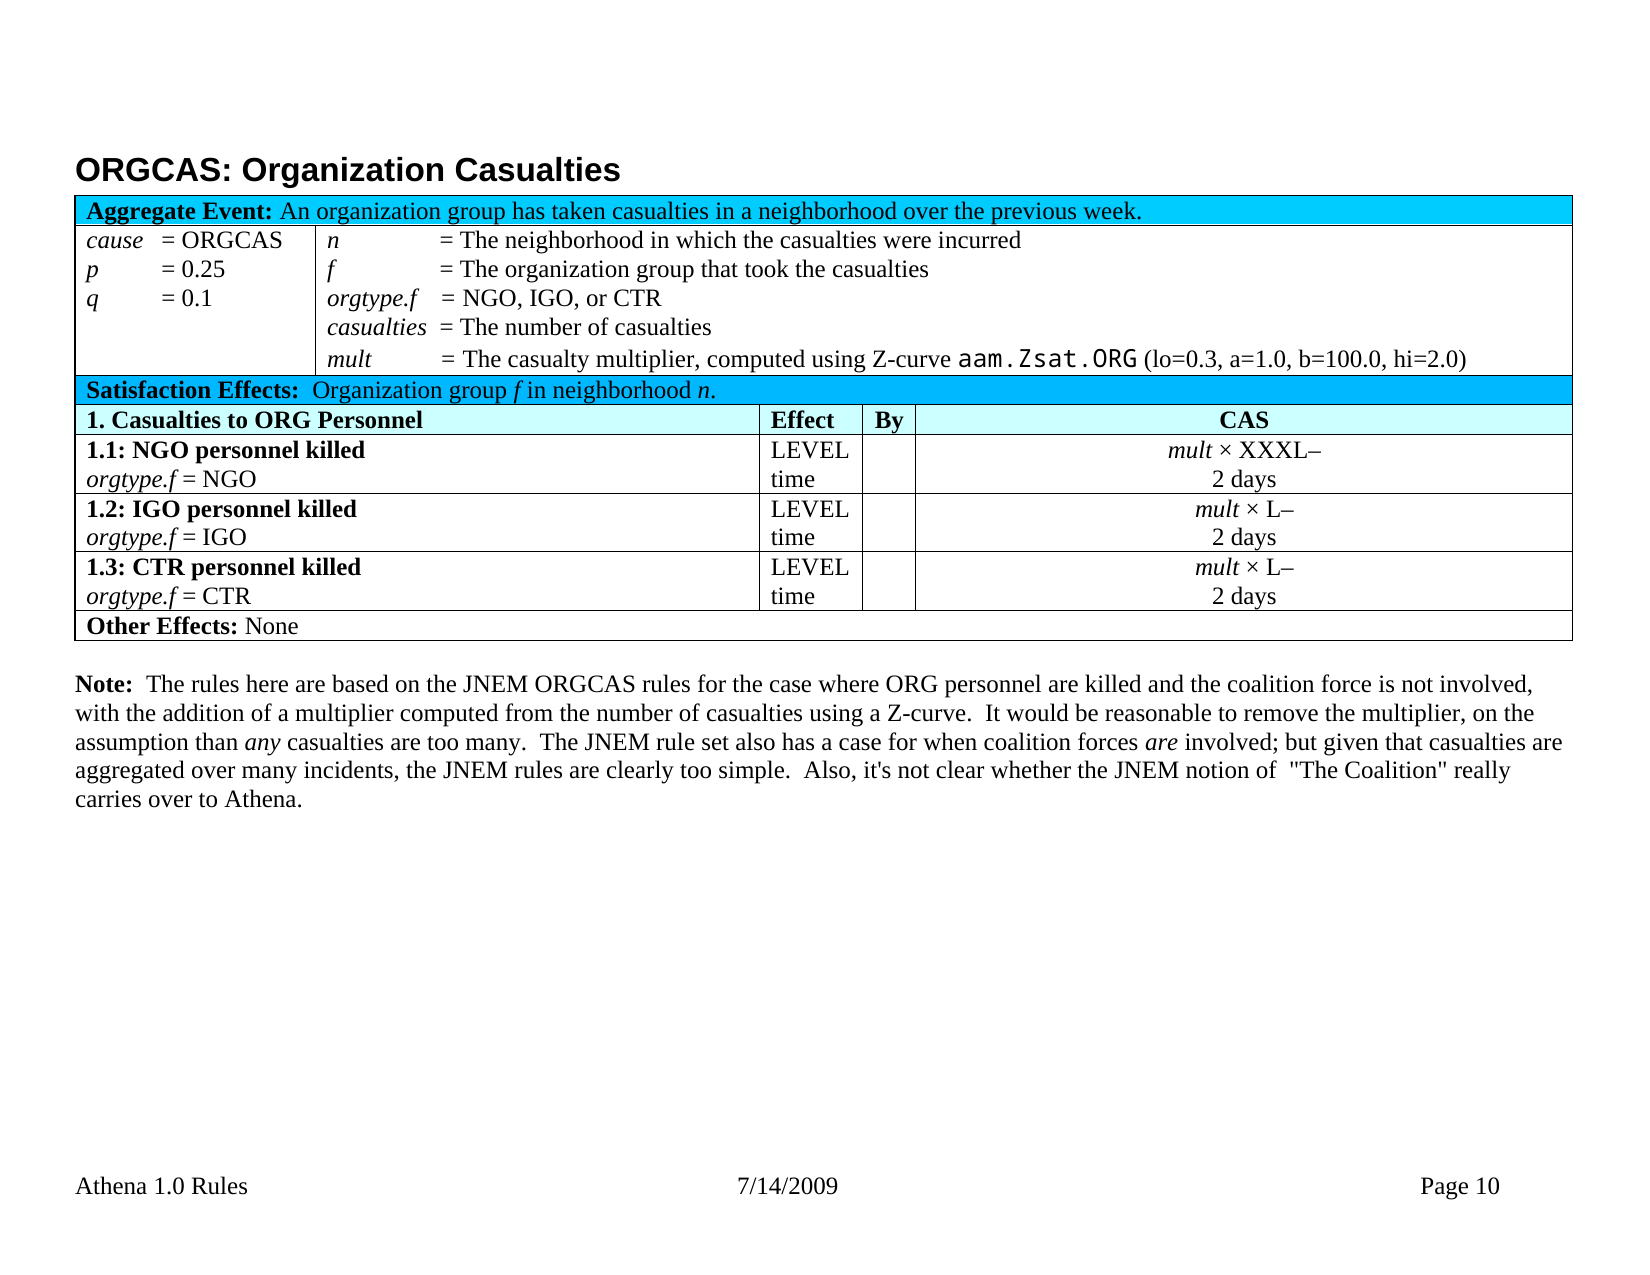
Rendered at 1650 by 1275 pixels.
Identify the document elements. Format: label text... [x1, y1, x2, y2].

table_cell By [863, 405, 915, 434]
table_cell mult × L– 2 days [916, 552, 1572, 610]
table_cell [863, 494, 915, 551]
table_cell mult × L– 2 days [916, 494, 1572, 551]
table_cell mult × XXXL– 2 days [916, 435, 1572, 493]
table_cell n = The neighborhood in which the casualties were incurred f = The organization group that took the casualties orgtype.f = NGO, IGO, or CTR casualties = The number of casualties mult = The casualty multiplier, computed using Z-curve aam.Zsat.ORG (lo=0.3, a=1.0, b=100.0, hi=2.0) [316, 226, 1572, 374]
table_cell 1. Casualties to ORG Personnel [76, 405, 759, 434]
table_cell CAS [916, 405, 1572, 434]
table_cell [863, 435, 915, 493]
table_cell LEVEL time [760, 552, 862, 610]
table_header Aggregate Event: An organization group has taken casualties in a neighborhood over the previous week. [76, 196, 1572, 224]
table_cell cause = ORGCAS p = 0.25 q = 0.1 [76, 226, 315, 374]
text ORGCAS: Organization Casualties [75, 150, 1575, 188]
table_cell 1.2: IGO personnel killed orgtype.f = IGO [76, 494, 759, 551]
table_cell Effect [760, 405, 862, 434]
table_cell 1.3: CTR personnel killed orgtype.f = CTR [76, 552, 759, 610]
table_cell Other Effects: None [76, 611, 1572, 639]
table_cell [863, 552, 915, 610]
table_cell 1.1: NGO personnel killed orgtype.f = NGO [76, 435, 759, 493]
table_cell Satisfaction Effects: Organization group f in neighborhood n. [76, 376, 1572, 404]
table_cell LEVEL time [760, 494, 862, 551]
text Note: The rules here are based on the JNEM ORGCAS rules for the case where ORG personnel are killed and the coalition force is not involved, with the addition of a multiplier computed from the number of casualties using a Z-curve. It would be reasonable to remove the multiplier, on the assumption than any casualties are too many. The JNEM rule set also has a case for when coalition forces are involved; but given that casualties are aggregated over many incidents, the JNEM rules are clearly too simple. Also, it's not clear whether the JNEM notion of "The Coalition" really carries over to Athena. [75, 669, 1575, 813]
table_cell LEVEL time [760, 435, 862, 493]
